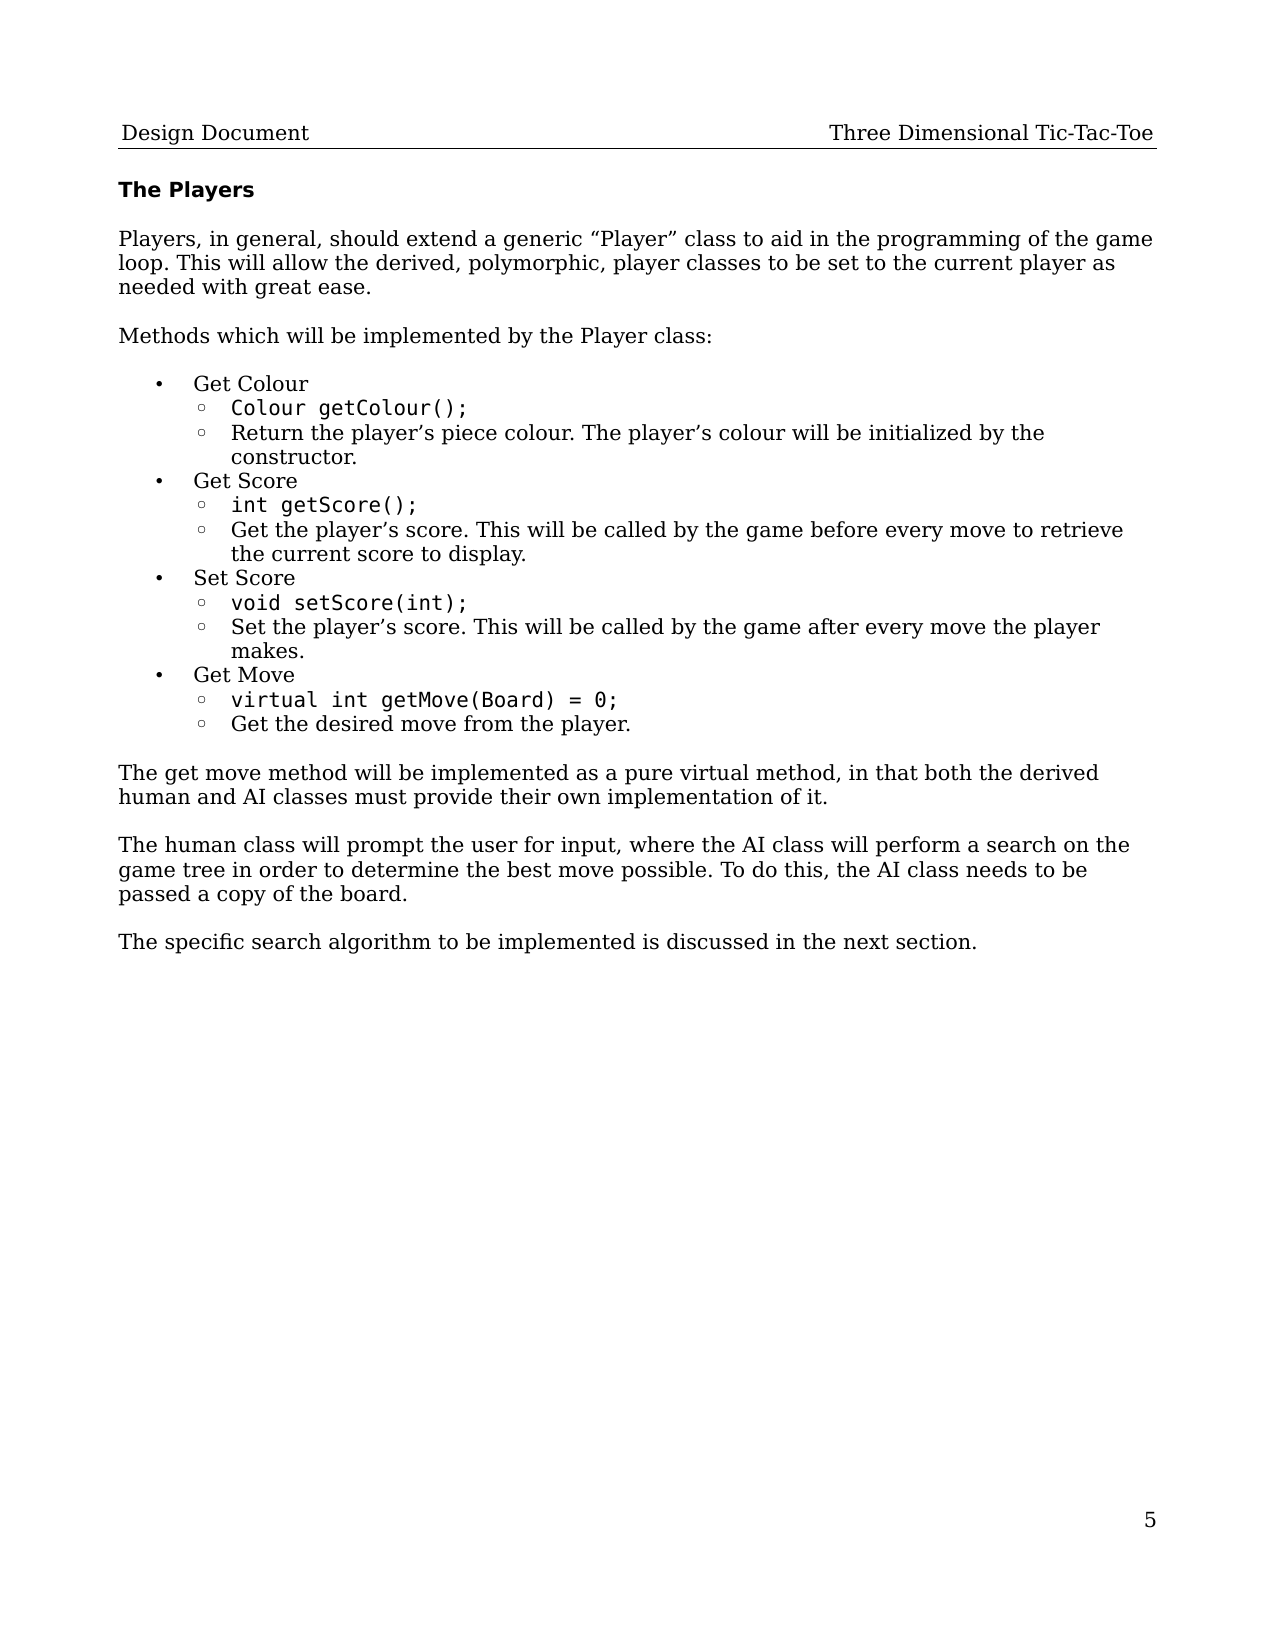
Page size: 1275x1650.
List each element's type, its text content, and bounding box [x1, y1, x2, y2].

text The specific search algorithm to be implemented is discussed in the next section. [118, 930, 1157, 955]
list virtual int getMove(Board) = 0; [193, 688, 1157, 712]
text The Players [118, 178, 1157, 202]
list Get Colour [156, 372, 1157, 396]
list Set the player’s score. This will be called by the game after every move the player makes. [193, 615, 1157, 663]
list Get the player’s score. This will be called by the game before every move to retrieve the current score to display. [193, 518, 1157, 566]
list Get Move [156, 663, 1157, 688]
list Return the player’s piece colour. The player’s colour will be initialized by the constructor. [193, 421, 1157, 469]
text Methods which will be implemented by the Player class: [118, 324, 1157, 348]
list Get Score [156, 469, 1157, 493]
text The human class will prompt the user for input, where the AI class will perform a search on the game tree in order to determine the best move possible. To do this, the AI class needs to be passed a copy of the board. [118, 833, 1157, 906]
text The get move method will be implemented as a pure virtual method, in that both the derived human and AI classes must provide their own implementation of it. [118, 761, 1157, 809]
list Colour getColour(); [193, 396, 1157, 421]
list Get the desired move from the player. [193, 712, 1157, 736]
list void setScore(int); [193, 591, 1157, 615]
list Set Score [156, 566, 1157, 591]
list int getScore(); [193, 493, 1157, 518]
text Players, in general, should extend a generic “Player” class to aid in the programming of the game loop. This will allow the derived, polymorphic, player classes to be set to the current player as needed with great ease. [118, 227, 1157, 299]
